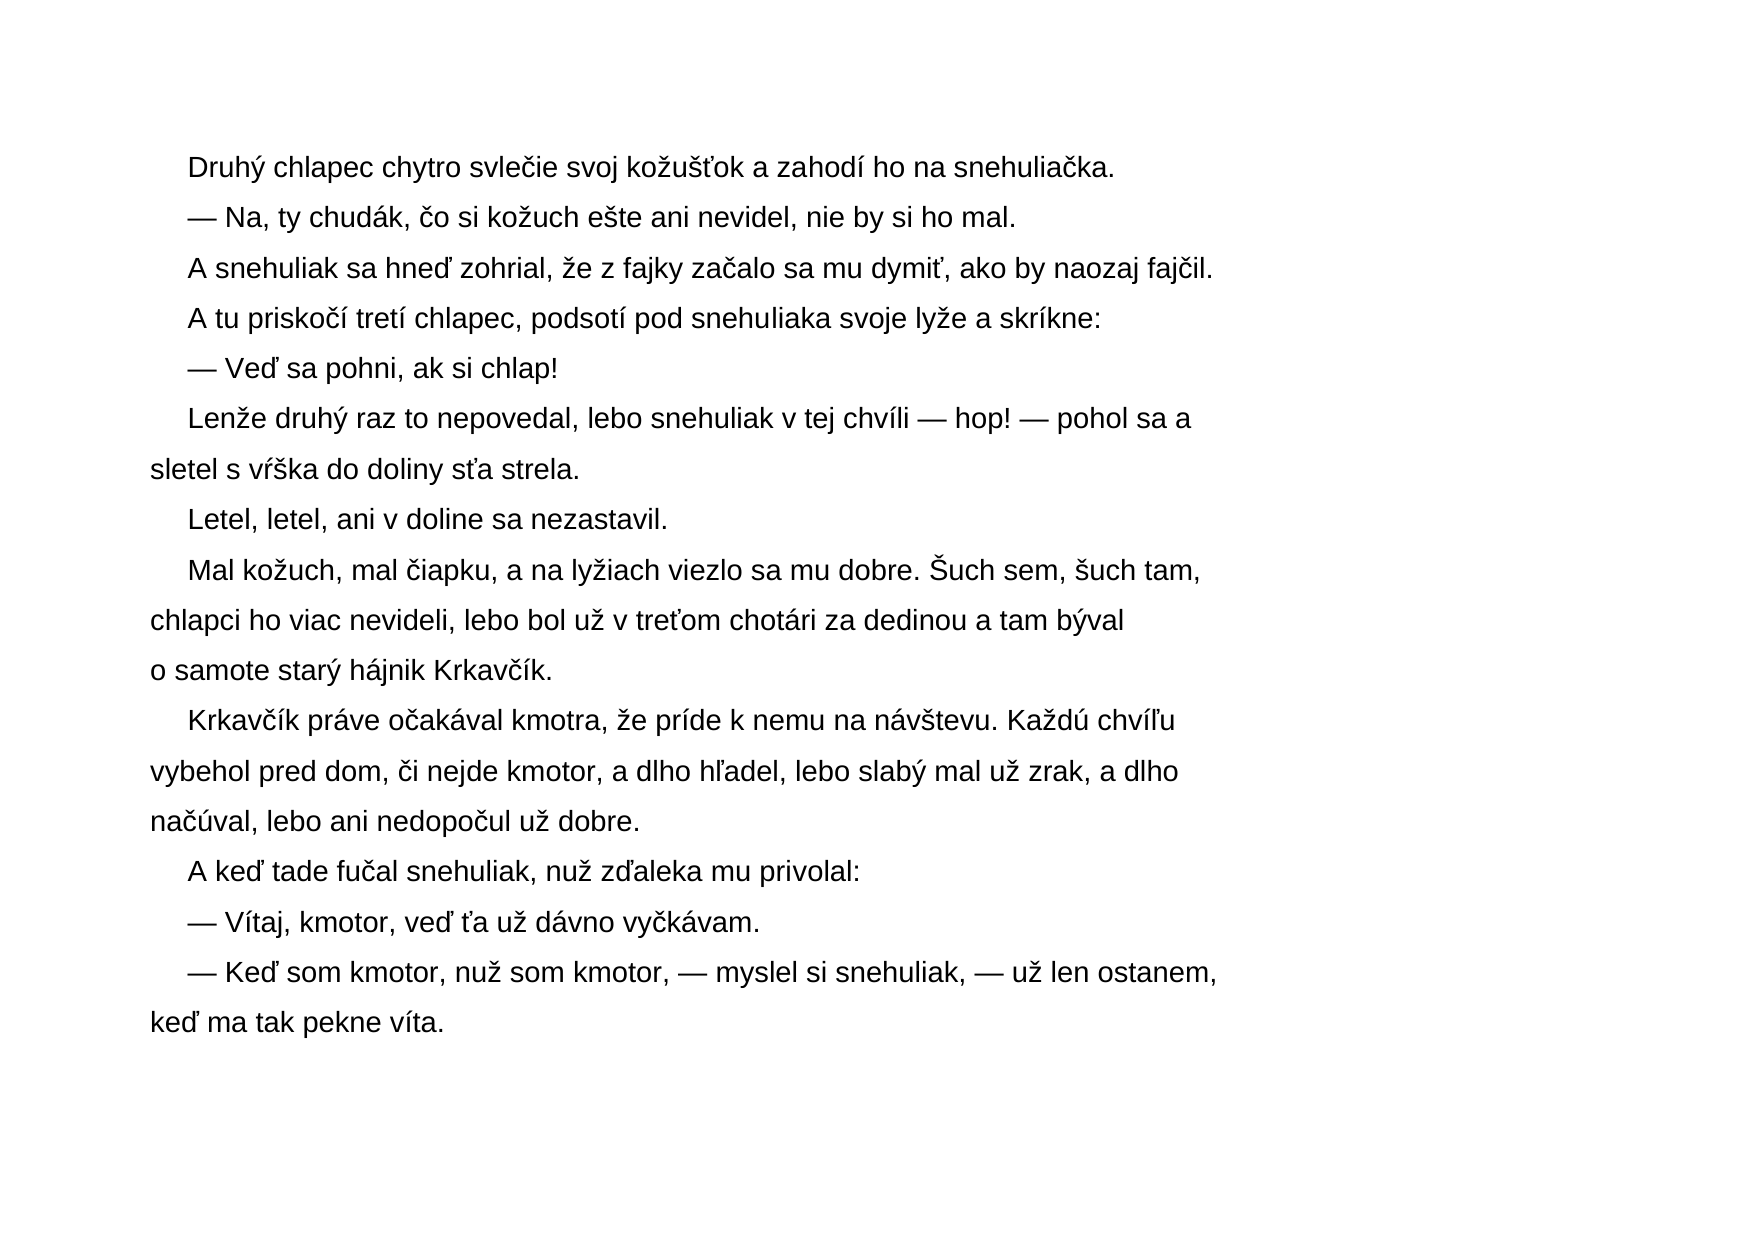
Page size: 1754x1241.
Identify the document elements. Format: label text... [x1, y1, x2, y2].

text Druhý chlapec chytro svlečie svoj kožušťok a za­hodí ho na snehuliačka. [150, 150, 1243, 183]
text A tu priskočí tretí chlapec, podsotí pod snehu­liaka svoje lyže a skríkne: [150, 301, 1243, 334]
text Mal kožuch, mal čiapku, a na lyžiach viezlo sa mu dobre. Šuch sem, šuch tam, chlapci ho viac nevideli, lebo bol už v treťom chotári za dedinou a tam býval [150, 552, 1243, 636]
text o samote starý hájnik Krkavčík. [150, 653, 1243, 687]
text — Veď sa pohni, ak si chlap! [150, 351, 1243, 385]
text — Vítaj, kmotor, veď ťa už dávno vyčkávam. [150, 905, 1243, 938]
text Letel, letel, ani v doline sa nezastavil. [150, 502, 1243, 536]
text — Na, ty chudák, čo si kožuch ešte ani nevidel, nie by si ho mal. [150, 200, 1243, 234]
text — Keď som kmotor, nuž som kmotor, — myslel si snehuliak, — už len ostanem, keď ma tak pekne víta. [150, 955, 1243, 1039]
text Lenže druhý raz to nepovedal, lebo snehuliak v tej chvíli — hop! — pohol sa a sletel s vŕška do do­liny sťa strela. [150, 402, 1243, 485]
text Krkavčík práve očakával kmotra, že príde k nemu na návštevu. Každú chvíľu vybehol pred dom, či nej­de kmotor, a dlho hľadel, lebo slabý mal už zrak, a dlho načúval, lebo ani nedopočul už dobre. [150, 703, 1243, 838]
text A snehuliak sa hneď zohrial, že z fajky začalo sa mu dymiť, ako by naozaj fajčil. [150, 251, 1243, 284]
text A keď tade fučal snehuliak, nuž zďaleka mu pri­volal: [150, 854, 1243, 888]
